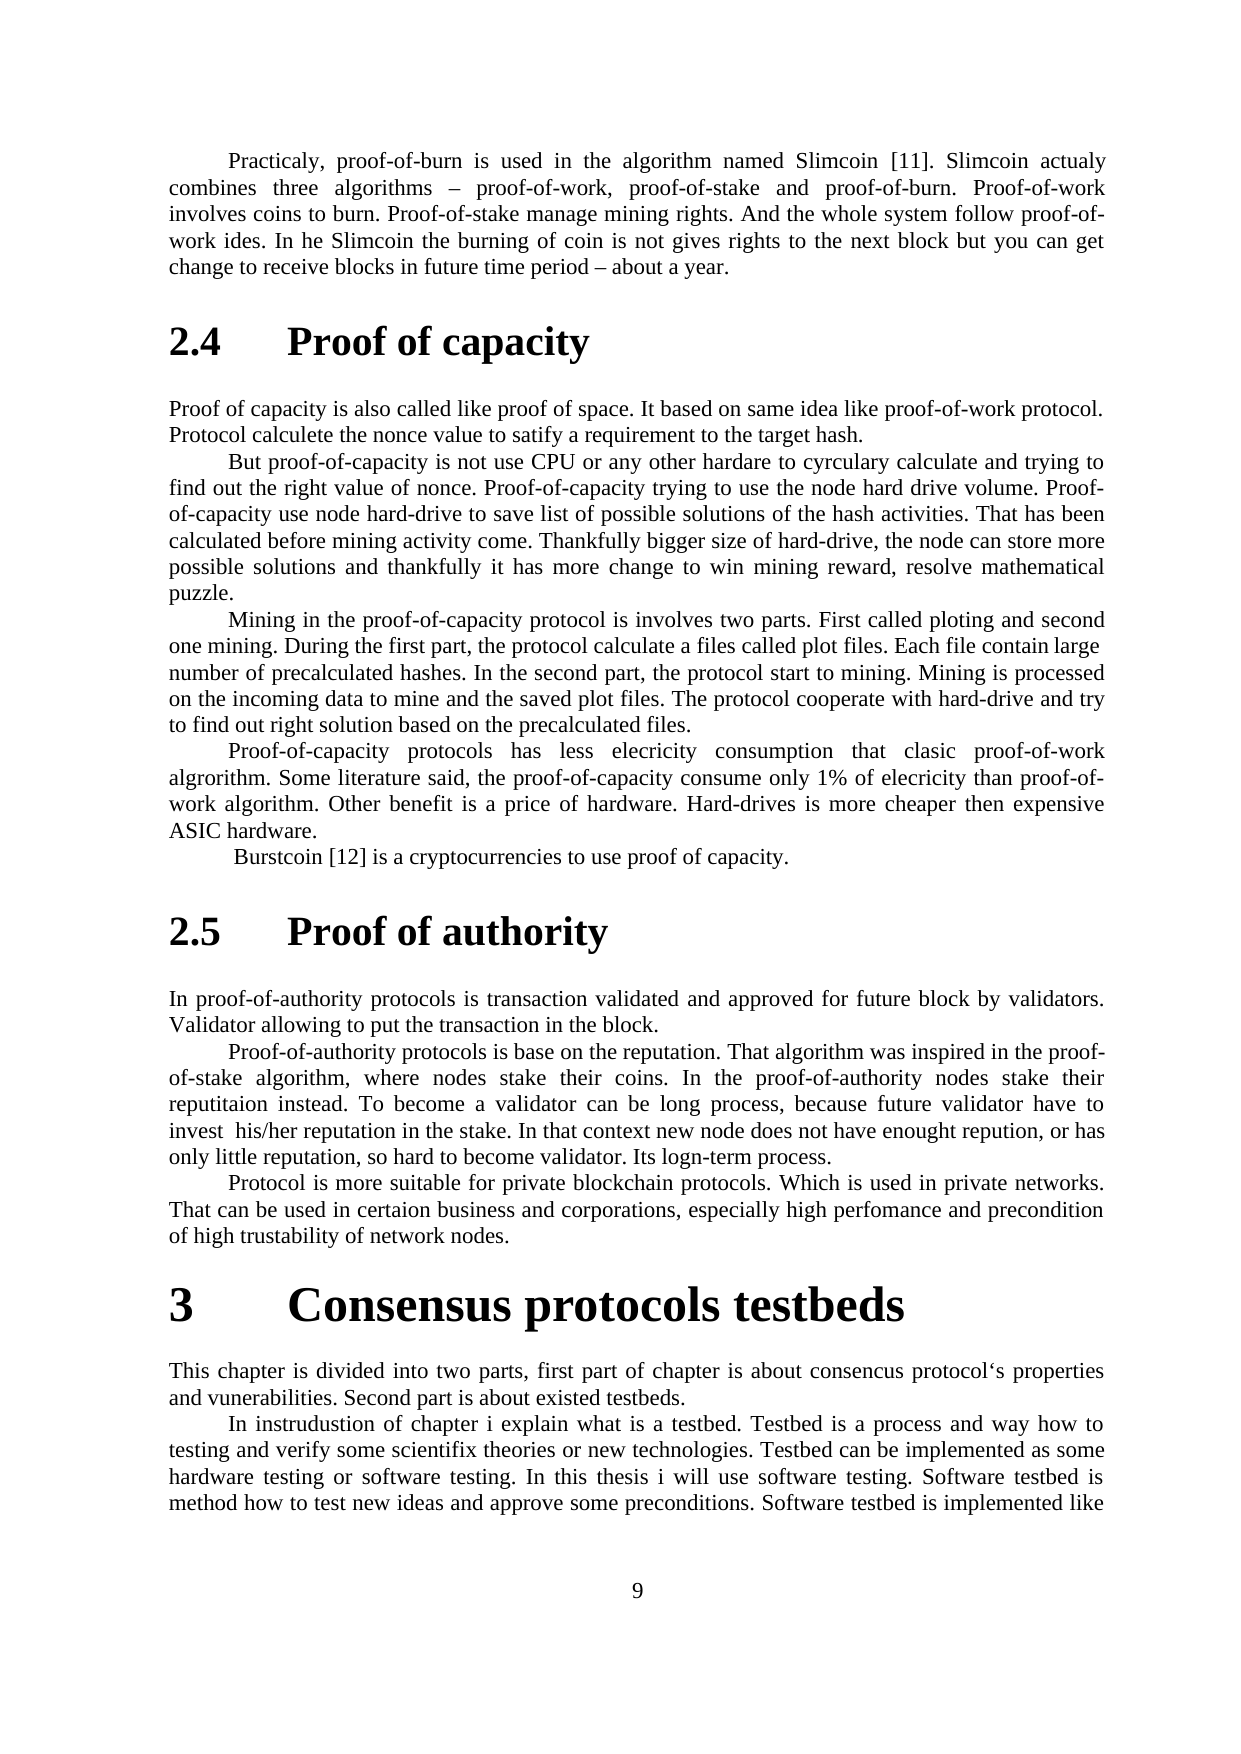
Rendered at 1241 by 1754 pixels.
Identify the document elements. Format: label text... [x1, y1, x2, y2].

text But proof-of-capacity is not use CPU or any other hardare to cyrculary calculate and trying to find out the right value of nonce. Proof-of-capacity trying to use the node hard drive volume. Proof-of-capacity use node hard-drive to save list of possible solutions of the hash activities. That has been calculated before mining activity come. Thankfully bigger size of hard-drive, the node can store more possible solutions and thankfully it has more change to win mining reward, resolve mathematical puzzle. [169, 448, 1106, 606]
text In proof-of-authority protocols is transaction validated and approved for future block by validators. Validator allowing to put the transaction in the block. [169, 985, 1106, 1038]
subtitle Proof of authority [169, 907, 1106, 955]
text Proof-of-capacity protocols has less elecricity consumption that clasic proof-of-work algrorithm. Some literature said, the proof-of-capacity consume only 1% of elecricity than proof-of-work algorithm. Other benefit is a price of hardware. Hard-drives is more cheaper then expensive ASIC hardware. [169, 738, 1106, 843]
text Proof of capacity is also called like proof of space. It based on same idea like proof-of-work protocol. Protocol calculete the nonce value to satify a requirement to the target hash. [169, 395, 1106, 448]
text Proof-of-authority protocols is base on the reputation. That algorithm was inspired in the proof-of-stake algorithm, where nodes stake their coins. In the proof-of-authority nodes stake their reputitaion instead. To become a validator can be long process, because future validator have to invest his/her reputation in the stake. In that context new node does not have enought repution, or has only little reputation, so hard to become validator. Its logn-term process. [169, 1038, 1106, 1169]
text Burstcoin [12] is a cryptocurrencies to use proof of capacity. [169, 843, 1106, 869]
text Protocol is more suitable for private blockchain protocols. Which is used in private networks. That can be used in certaion business and corporations, especially high perfomance and precondition of high trustability of network nodes. [169, 1169, 1106, 1248]
subtitle Proof of capacity [169, 317, 1106, 365]
text This chapter is divided into two parts, first part of chapter is about consencus protocol‘s properties and vunerabilities. Second part is about existed testbeds. [169, 1357, 1106, 1410]
text In instrudustion of chapter i explain what is a testbed. Testbed is a process and way how to testing and verify some scientifix theories or new technologies. Testbed can be implemented as some hardware testing or software testing. In this thesis i will use software testing. Software testbed is method how to test new ideas and approve some preconditions. Software testbed is implemented like [169, 1410, 1106, 1516]
text Mining in the proof-of-capacity protocol is involves two parts. First called ploting and second one mining. During the first part, the protocol calculate a files called plot files. Each file contain large number of precalculated hashes. In the second part, the protocol start to mining. Mining is processed on the incoming data to mine and the saved plot files. The protocol cooperate with hard-drive and try to find out right solution based on the precalculated files. [169, 606, 1106, 738]
text Practicaly, proof-of-burn is used in the algorithm named Slimcoin [11]. Slimcoin actualy combines three algorithms – proof-of-work, proof-of-stake and proof-of-burn. Proof-of-work involves coins to burn. Proof-of-stake manage mining rights. And the whole system follow proof-of-work ides. In he Slimcoin the burning of coin is not gives rights to the next block but you can get change to receive blocks in future time period – about a year. [169, 148, 1106, 279]
subtitle Consensus protocols testbeds [169, 1275, 1106, 1332]
